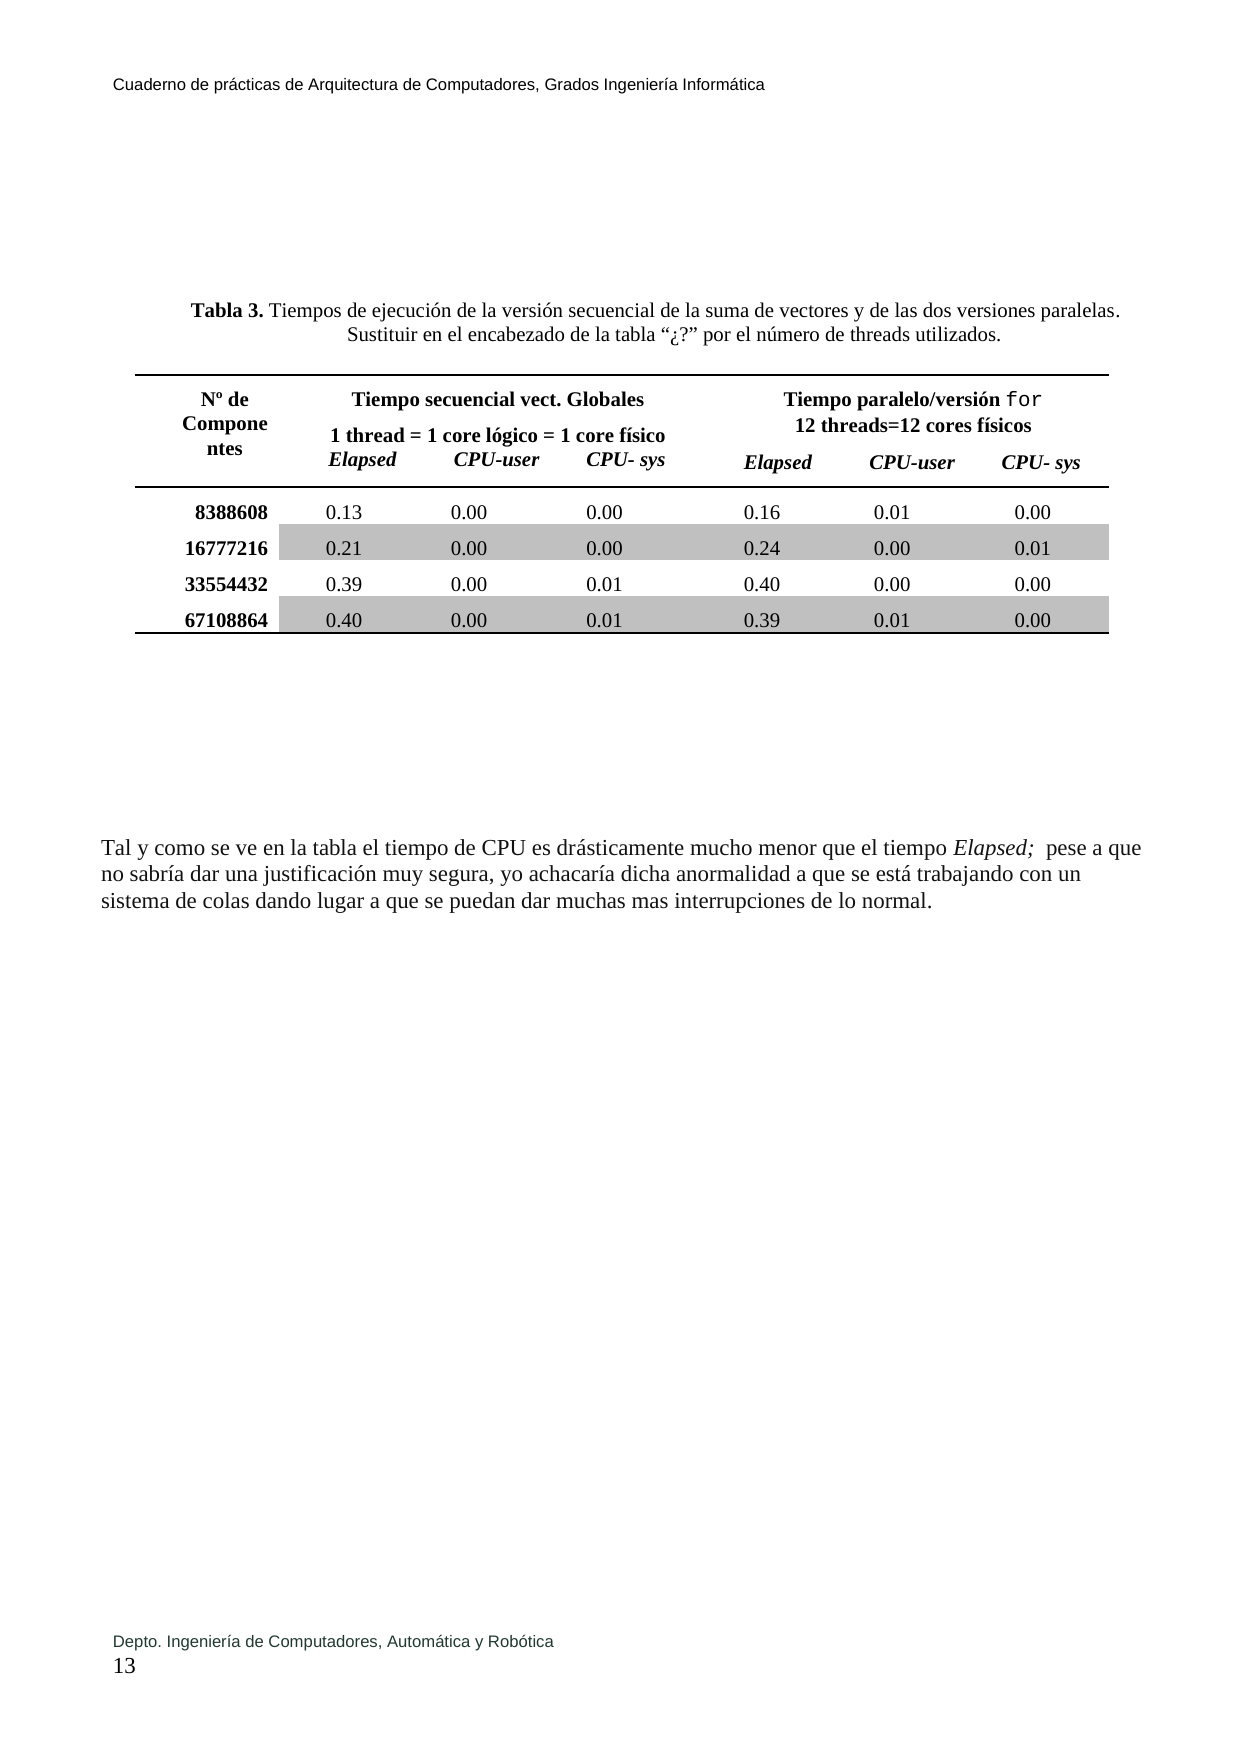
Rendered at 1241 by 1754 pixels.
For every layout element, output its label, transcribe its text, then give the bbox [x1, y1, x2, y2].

table_header Tabla 3. Tiempos de ejecución de la versión secuencial de la suma de vectores y de las dos versiones paralelas. Sustituir en el encabezado de la tabla “¿?” por el número de threads utilizados. [90, 273, 1147, 346]
table_cell 0.40 0.00 0.00 [681, 560, 1109, 596]
table_cell 0.13 0.00 0.00 [279, 488, 681, 524]
table_header Nº de Componentes [135, 376, 279, 486]
table_cell 0.24 0.00 0.01 [681, 524, 1109, 560]
table_header Tiempo secuencial vect. Globales 1 thread = 1 core lógico = 1 core físico Elapsed CPU-user CPU- sys [279, 376, 681, 486]
table_cell 0.16 0.01 0.00 [681, 488, 1109, 524]
table_cell 8388608 [135, 488, 279, 524]
table_cell 0.40 0.00 0.01 [279, 596, 681, 632]
table_cell 0.21 0.00 0.00 [279, 524, 681, 560]
table_cell 67108864 [135, 596, 279, 632]
list Tal y como se ve en la tabla el tiempo de CPU es drásticamente mucho menor que el tiempo Elapsed; pese a que no sabría dar una justificación muy segura, yo achacaría dicha anormalidad a que se está trabajando con un sistema de colas dando lugar a que se puedan dar muchas mas interrupciones de lo normal. [101, 834, 1143, 913]
table_cell 33554432 [135, 560, 279, 596]
table_cell [90, 346, 1147, 821]
table_header Tiempo paralelo/versión for 12 threads=12 cores físicos Elapsed CPU-user CPU- sys [681, 376, 1109, 486]
table_cell 0.39 0.00 0.01 [279, 560, 681, 596]
table_cell 16777216 [135, 524, 279, 560]
table_cell 0.39 0.01 0.00 [681, 596, 1109, 632]
